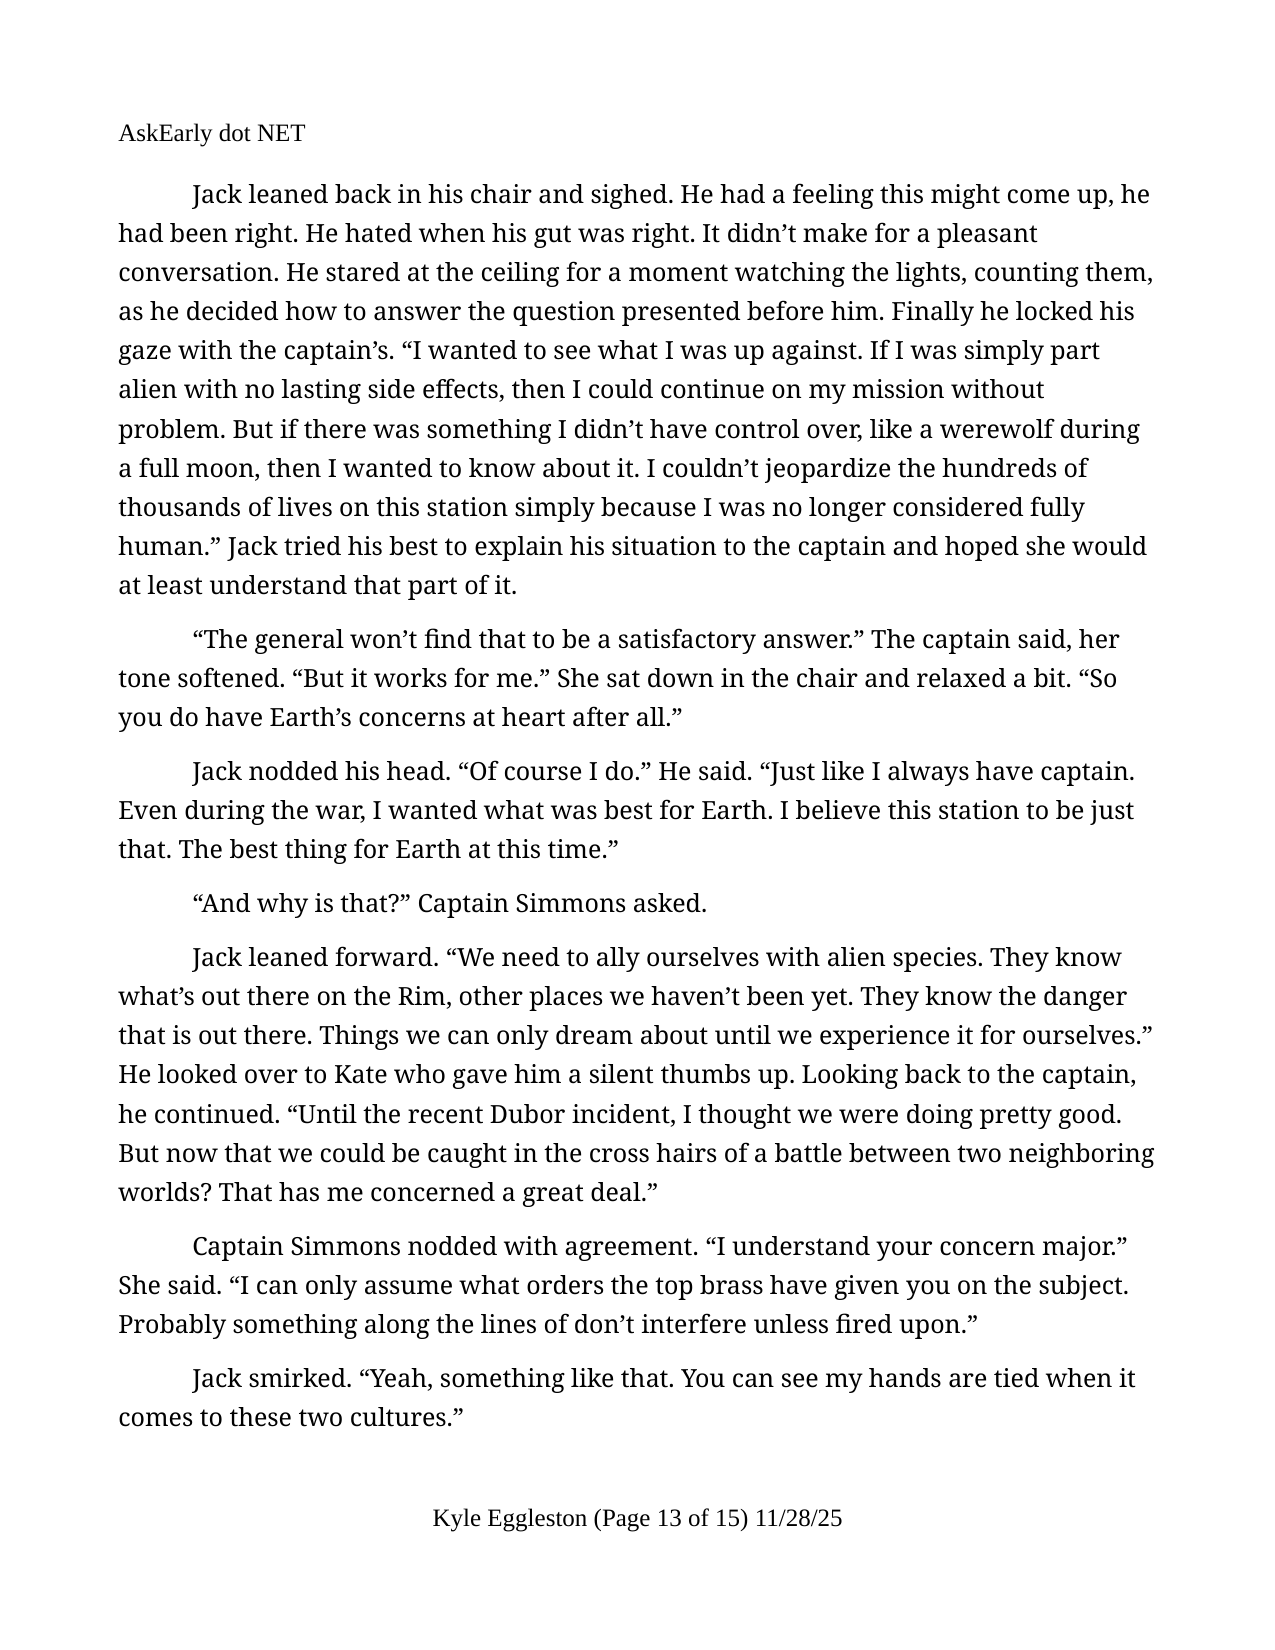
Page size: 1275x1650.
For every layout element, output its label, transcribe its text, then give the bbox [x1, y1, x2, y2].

text Captain Simmons nodded with agreement. “I understand your concern major.” She said. “I can only assume what orders the top brass have given you on the subject. Probably something along the lines of don’t interfere unless fired upon.” [118, 1228, 1157, 1341]
text “The general won’t find that to be a satisfactory answer.” The captain said, her tone softened. “But it works for me.” She sat down in the chair and relaxed a bit. “So you do have Earth’s concerns at heart after all.” [118, 622, 1157, 734]
text Jack nodded his head. “Of course I do.” He said. “Just like I always have captain. Even during the war, I wanted what was best for Earth. I believe this station to be just that. The best thing for Earth at this time.” [118, 754, 1157, 866]
text Jack smirked. “Yeah, something like that. You can see my hands are tied when it comes to these two cultures.” [118, 1361, 1157, 1434]
text “And why is that?” Captain Simmons asked. [118, 886, 1157, 920]
text Jack leaned back in his chair and sighed. He had a feeling this might come up, he had been right. He hated when his gut was right. It didn’t make for a pleasant conversation. He stared at the ceiling for a moment watching the lights, counting them, as he decided how to answer the question presented before him. Finally he locked his gaze with the captain’s. “I wanted to see what I was up against. If I was simply part alien with no lasting side effects, then I could continue on my mission without problem. But if there was something I didn’t have control over, like a werewolf during a full moon, then I wanted to know about it. I couldn’t jeopardize the hundreds of thousands of lives on this station simply because I was no longer considered fully human.” Jack tried his best to explain his situation to the captain and hoped she would at least understand that part of it. [118, 176, 1157, 602]
text Jack leaned forward. “We need to ally ourselves with alien species. They know what’s out there on the Rim, other places we haven’t been yet. They know the danger that is out there. Things we can only dream about until we experience it for ourselves.” He looked over to Kate who gave him a silent thumbs up. Looking back to the captain, he continued. “Until the recent Dubor incident, I thought we were doing pretty good. But now that we could be caught in the cross hairs of a battle between two neighboring worlds? That has me concerned a great deal.” [118, 940, 1157, 1209]
